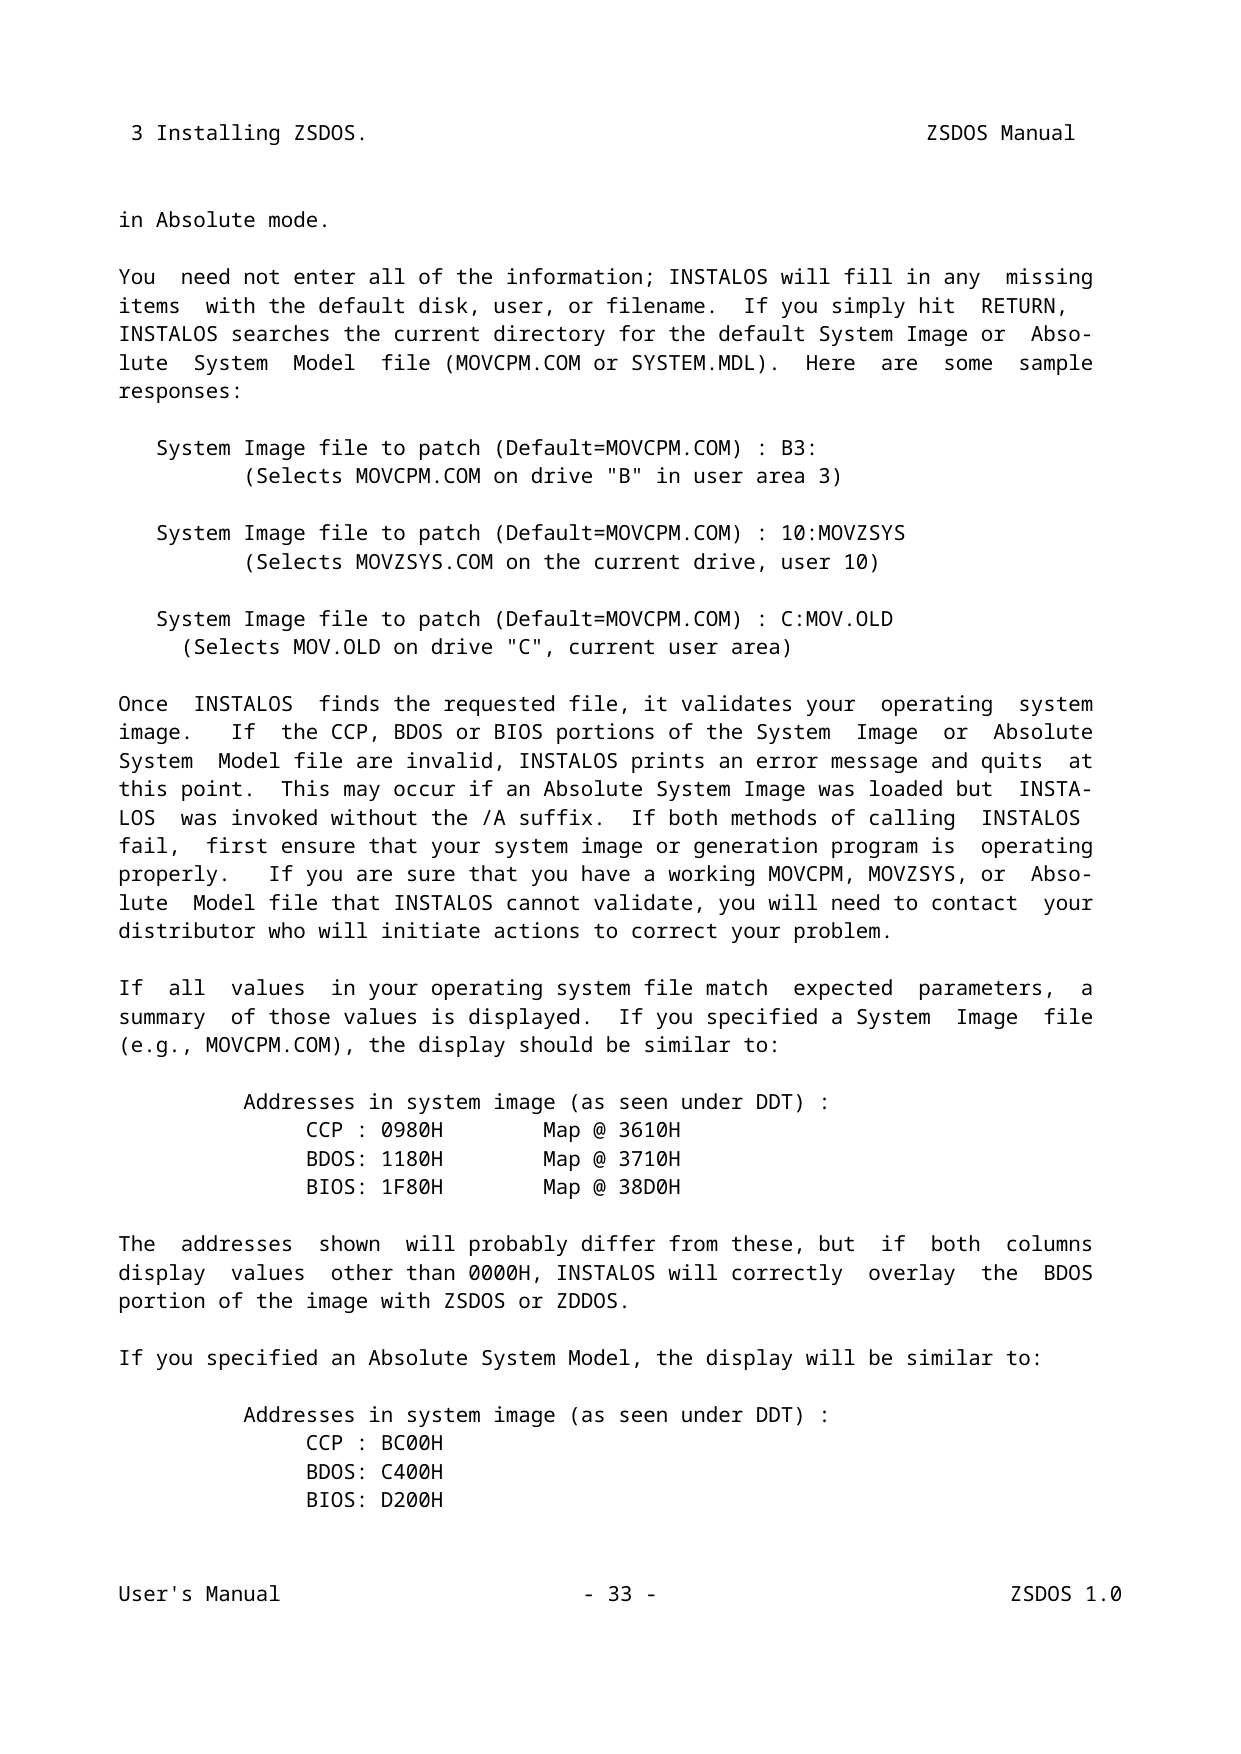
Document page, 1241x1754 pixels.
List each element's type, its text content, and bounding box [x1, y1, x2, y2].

text fail, first ensure that your system image or generation program is operating [118, 831, 1122, 859]
text Addresses in system image (as seen under DDT) : [118, 1087, 1122, 1116]
text display values other than 0000H, INSTALOS will correctly overlay the BDOS [118, 1258, 1122, 1286]
text CCP : BC00H [118, 1428, 1122, 1457]
text image. If the CCP, BDOS or BIOS portions of the System Image or Absolute [118, 717, 1122, 746]
text If all values in your operating system file match expected parameters, a [118, 973, 1122, 1002]
text lute System Model file (MOVCPM.COM or SYSTEM.MDL). Here are some sample [118, 348, 1122, 376]
text in Absolute mode. [118, 206, 1122, 234]
text You need not enter all of the information; INSTALOS will fill in any missing [118, 262, 1122, 291]
text responses: [118, 376, 1122, 404]
text INSTALOS searches the current directory for the default System Image or Abso- [118, 319, 1122, 348]
text CCP : 0980H Map @ 3610H [118, 1116, 1122, 1144]
text System Image file to patch (Default=MOVCPM.COM) : B3: [118, 433, 1122, 461]
text System Image file to patch (Default=MOVCPM.COM) : 10:MOVZSYS [118, 518, 1122, 547]
text items with the default disk, user, or filename. If you simply hit RETURN, [118, 291, 1122, 319]
text portion of the image with ZSDOS or ZDDOS. [118, 1286, 1122, 1314]
text BDOS: 1180H Map @ 3710H [118, 1144, 1122, 1172]
text this point. This may occur if an Absolute System Image was loaded but INSTA- [118, 774, 1122, 803]
text LOS was invoked without the /A suffix. If both methods of calling INSTALOS [118, 803, 1122, 831]
text summary of those values is displayed. If you specified a System Image file [118, 1002, 1122, 1030]
text (Selects MOV.OLD on drive "C", current user area) [118, 632, 1122, 661]
text System Model file are invalid, INSTALOS prints an error message and quits at [118, 746, 1122, 774]
text (e.g., MOVCPM.COM), the display should be similar to: [118, 1030, 1122, 1059]
text BDOS: C400H [118, 1457, 1122, 1485]
text properly. If you are sure that you have a working MOVCPM, MOVZSYS, or Abso- [118, 859, 1122, 888]
text distributor who will initiate actions to correct your problem. [118, 916, 1122, 945]
text Once INSTALOS finds the requested file, it validates your operating system [118, 689, 1122, 717]
text Addresses in system image (as seen under DDT) : [118, 1400, 1122, 1428]
text (Selects MOVCPM.COM on drive "B" in user area 3) [118, 461, 1122, 490]
text If you specified an Absolute System Model, the display will be similar to: [118, 1343, 1122, 1371]
text (Selects MOVZSYS.COM on the current drive, user 10) [118, 547, 1122, 575]
text System Image file to patch (Default=MOVCPM.COM) : C:MOV.OLD [118, 604, 1122, 632]
text BIOS: 1F80H Map @ 38D0H [118, 1172, 1122, 1201]
text The addresses shown will probably differ from these, but if both columns [118, 1229, 1122, 1258]
text lute Model file that INSTALOS cannot validate, you will need to contact your [118, 888, 1122, 916]
text BIOS: D200H [118, 1485, 1122, 1514]
